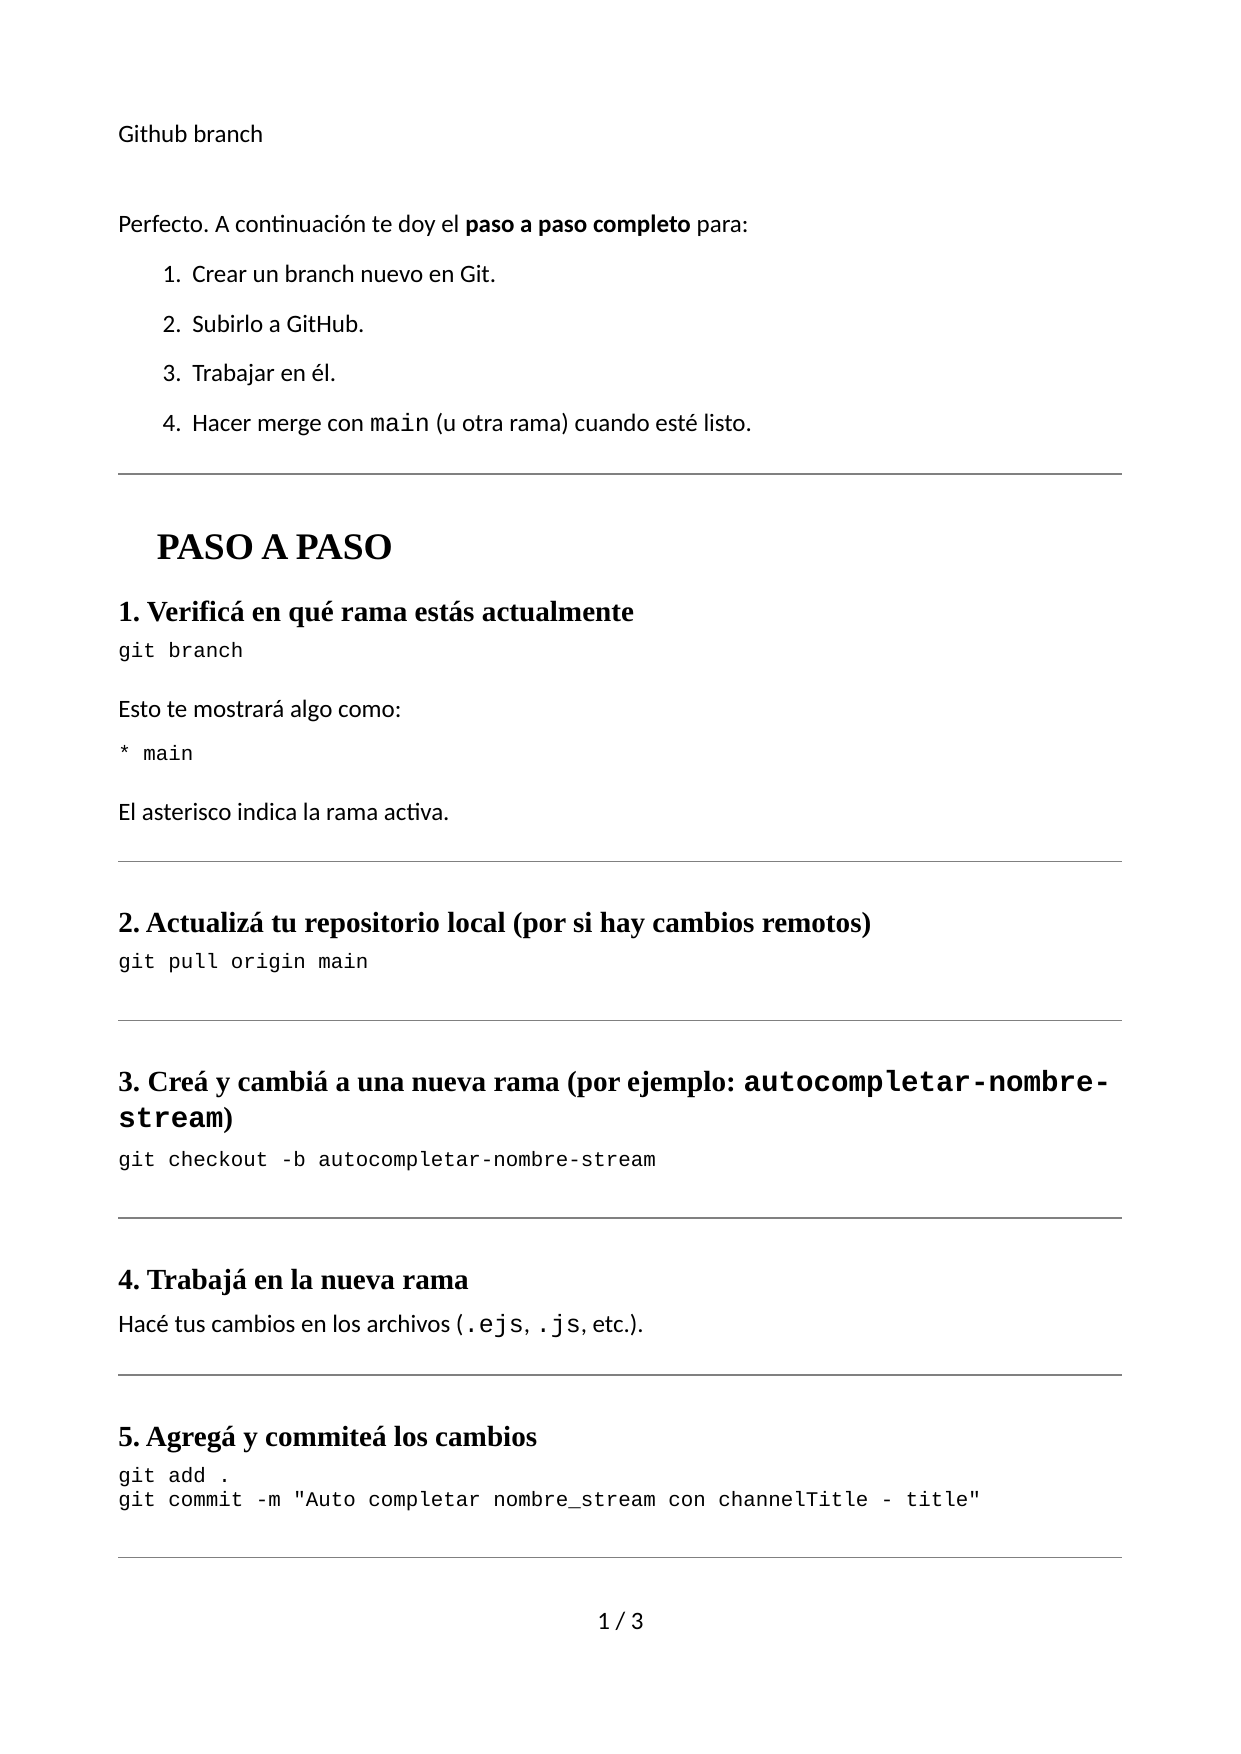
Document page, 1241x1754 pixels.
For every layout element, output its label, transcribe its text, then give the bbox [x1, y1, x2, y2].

subtitle 2. Actualizá tu repositorio local (por si hay cambios remotos) [118, 906, 1122, 939]
text El asterisco indica la rama activa. [118, 796, 1122, 827]
text Perfecto. A continuación te doy el paso a paso completo para: [118, 209, 1122, 239]
text git checkout -b autocompletar-nombre-stream [118, 1149, 1122, 1173]
text Esto te mostrará algo como: [118, 693, 1122, 724]
text git branch [118, 640, 1122, 664]
subtitle 3. Creá y cambiá a una nueva rama (por ejemplo: autocompletar-nombre-stream) [118, 1064, 1122, 1137]
list Crear un branch nuevo en Git. [162, 258, 1122, 289]
text * main [118, 743, 1122, 767]
text Hacé tus cambios en los archivos (.ejs, .js, etc.). [118, 1308, 1122, 1340]
list Hacer merge con main (u otra rama) cuando esté listo. [162, 407, 1122, 439]
subtitle 4. Trabajá en la nueva rama [118, 1262, 1122, 1296]
subtitle ✅ PASO A PASO [118, 524, 1122, 567]
subtitle 5. Agregá y commiteá los cambios [118, 1419, 1122, 1452]
subtitle 1. Verificá en qué rama estás actualmente [118, 594, 1122, 628]
text git commit -m "Auto completar nombre_stream con channelTitle - title" [118, 1488, 1122, 1512]
list Subirlo a GitHub. [162, 308, 1122, 338]
text git pull origin main [118, 952, 1122, 975]
list Trabajar en él. [162, 357, 1122, 388]
text git add . [118, 1465, 1122, 1488]
